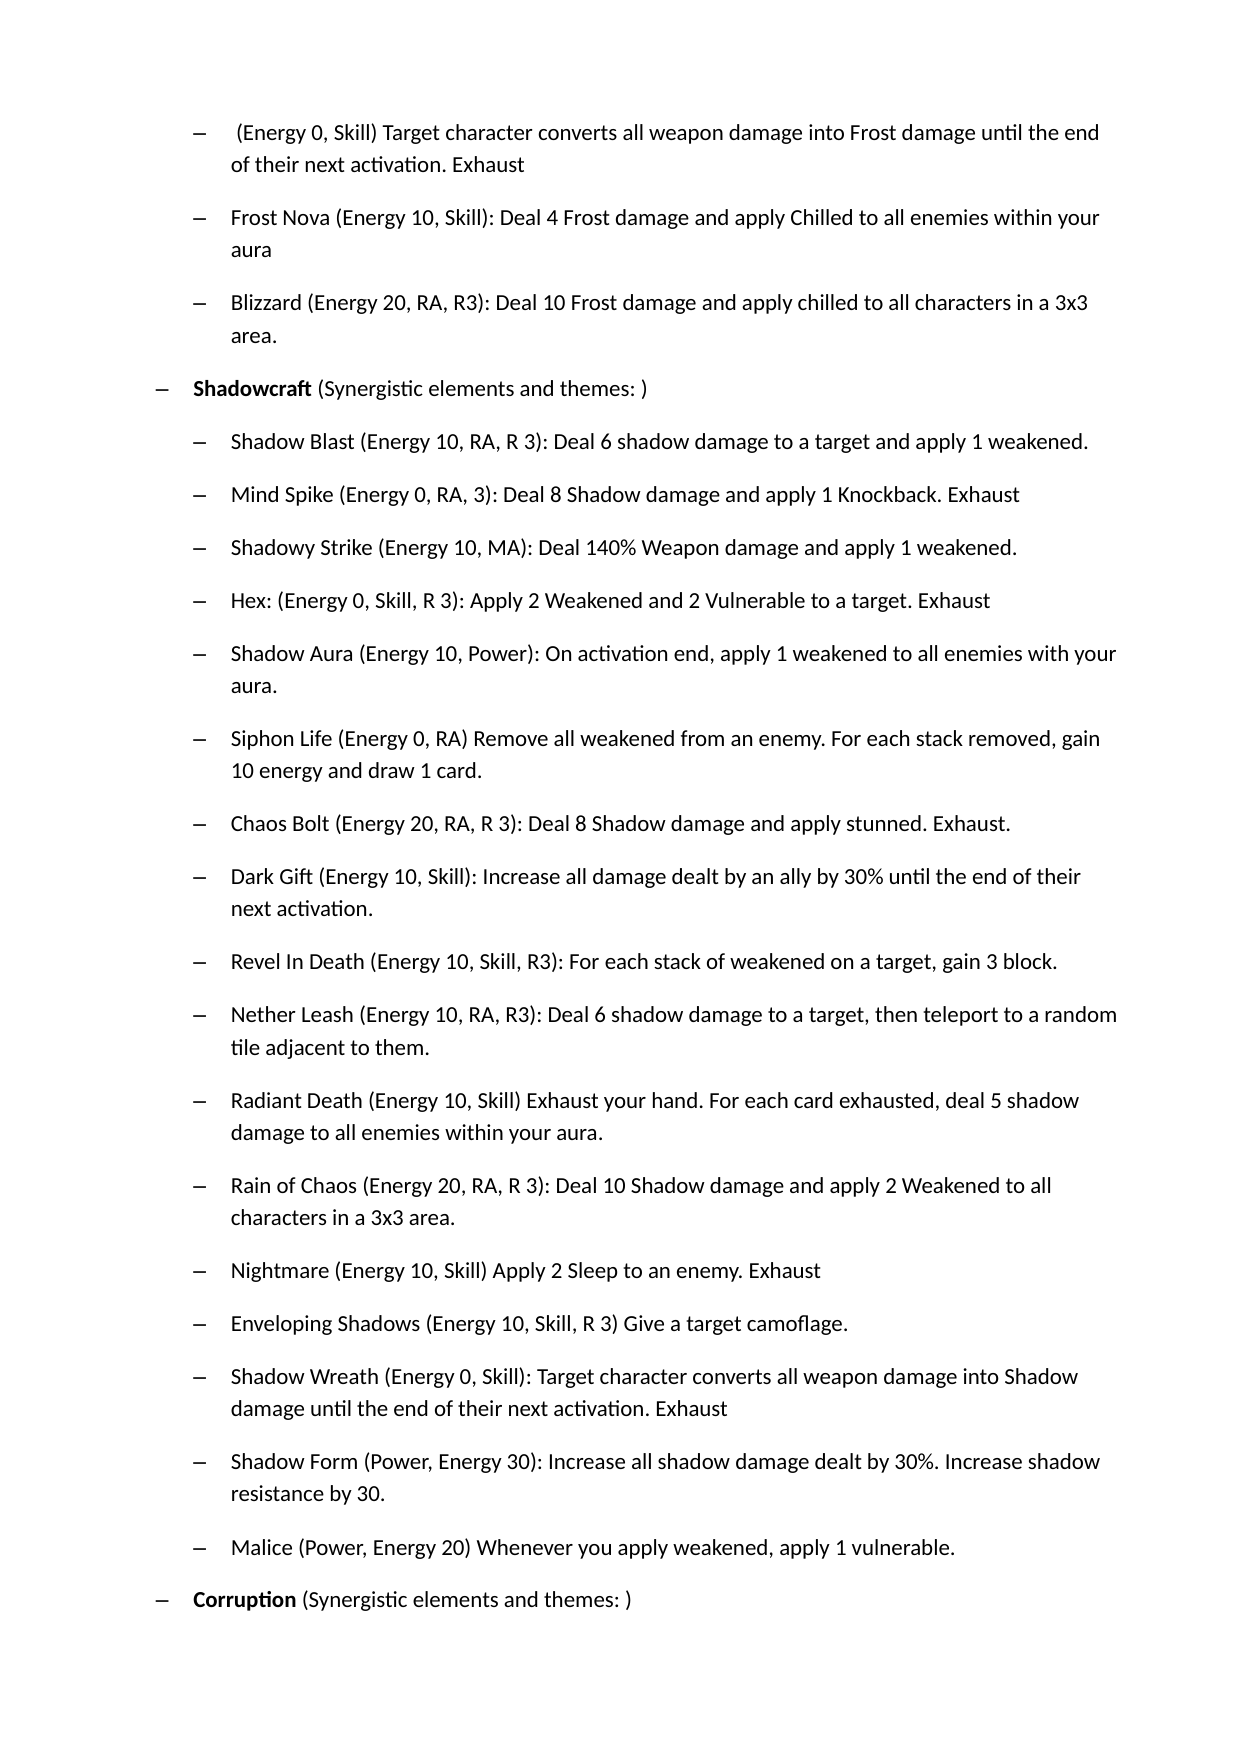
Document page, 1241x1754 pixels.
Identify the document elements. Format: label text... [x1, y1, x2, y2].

list Corruption (Synergistic elements and themes: ) [156, 1586, 1122, 1614]
list Rain of Chaos (Energy 20, RA, R 3): Deal 10 Shadow damage and apply 2 Weakened to all characters in a 3x3 area. [193, 1171, 1122, 1231]
list Malice (Power, Energy 20) Whenever you apply weakened, apply 1 vulnerable. [193, 1533, 1122, 1561]
list (Energy 0, Skill) Target character converts all weapon damage into Frost damage until the end of their next activation. Exhaust [193, 118, 1122, 178]
list Shadow Blast (Energy 10, RA, R 3): Deal 6 shadow damage to a target and apply 1 weakened. [193, 427, 1122, 455]
list Frost Nova (Energy 10, Skill): Deal 4 Frost damage and apply Chilled to all enemies within your aura [193, 203, 1122, 263]
list Nether Leash (Energy 10, RA, R3): Deal 6 shadow damage to a target, then teleport to a random tile adjacent to them. [193, 1001, 1122, 1061]
list Nightmare (Energy 10, Skill) Apply 2 Sleep to an enemy. Exhaust [193, 1256, 1122, 1284]
list Mind Spike (Energy 0, RA, 3): Deal 8 Shadow damage and apply 1 Knockback. Exhaust [193, 480, 1122, 508]
list Shadow Form (Power, Energy 30): Increase all shadow damage dealt by 30%. Increase shadow resistance by 30. [193, 1447, 1122, 1508]
list Siphon Life (Energy 0, RA) Remove all weakened from an enemy. For each stack removed, gain 10 energy and draw 1 card. [193, 724, 1122, 784]
list Hex: (Energy 0, Skill, R 3): Apply 2 Weakened and 2 Vulnerable to a target. Exhaust [193, 586, 1122, 614]
list Shadowcraft (Synergistic elements and themes: ) [156, 374, 1122, 402]
list Shadow Wreath (Energy 0, Skill): Target character converts all weapon damage into Shadow damage until the end of their next activation. Exhaust [193, 1362, 1122, 1422]
list Enveloping Shadows (Energy 10, Skill, R 3) Give a target camoflage. [193, 1309, 1122, 1337]
list Shadow Aura (Energy 10, Power): On activation end, apply 1 weakened to all enemies with your aura. [193, 639, 1122, 699]
list Revel In Death (Energy 10, Skill, R3): For each stack of weakened on a target, gain 3 block. [193, 947, 1122, 976]
list Blizzard (Energy 20, RA, R3): Deal 10 Frost damage and apply chilled to all characters in a 3x3 area. [193, 288, 1122, 349]
list Chaos Bolt (Energy 20, RA, R 3): Deal 8 Shadow damage and apply stunned. Exhaust. [193, 809, 1122, 837]
list Shadowy Strike (Energy 10, MA): Deal 140% Weapon damage and apply 1 weakened. [193, 533, 1122, 561]
list Dark Gift (Energy 10, Skill): Increase all damage dealt by an ally by 30% until the end of their next activation. [193, 862, 1122, 922]
list Radiant Death (Energy 10, Skill) Exhaust your hand. For each card exhausted, deal 5 shadow damage to all enemies within your aura. [193, 1086, 1122, 1146]
